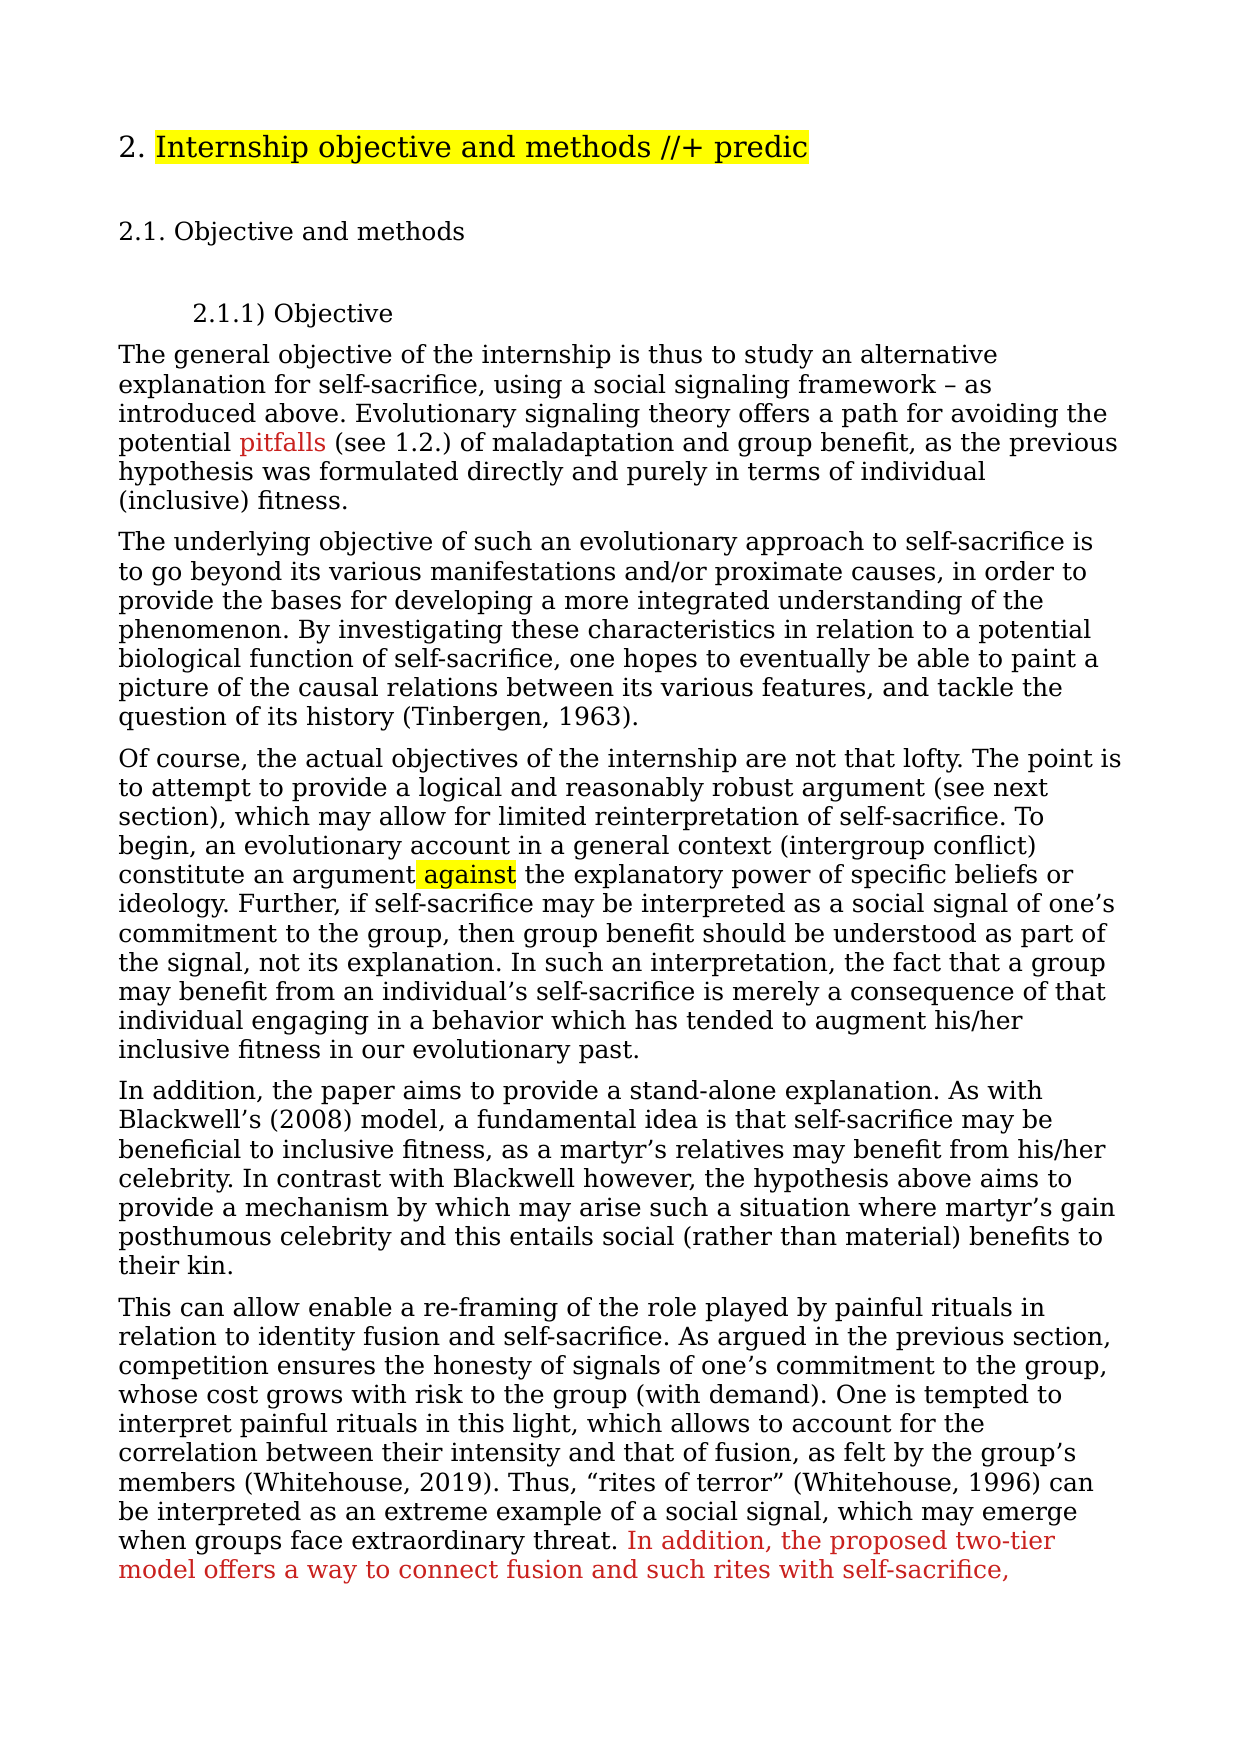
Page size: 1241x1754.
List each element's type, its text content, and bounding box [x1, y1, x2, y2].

text 2.1. Objective and methods [118, 217, 1122, 246]
text In addition, the paper aims to provide a stand-alone explanation. As with Blackwell’s (2008) model, a fundamental idea is that self-sacrifice may be beneficial to inclusive fitness, as a martyr’s relatives may benefit from his/her celebrity. In contrast with Blackwell however, the hypothesis above aims to provide a mechanism by which may arise such a situation where martyr’s gain posthumous celebrity and this entails social (rather than material) benefits to their kin. [118, 1077, 1122, 1281]
text 2.1.1) Objective [118, 299, 1122, 329]
text This can allow enable a re-framing of the role played by painful rituals in relation to identity fusion and self-sacrifice. As argued in the previous section, competition ensures the honesty of signals of one’s commitment to the group, whose cost grows with risk to the group (with demand). One is tempted to interpret painful rituals in this light, which allows to account for the correlation between their intensity and that of fusion, as felt by the group’s members (Whitehouse, 2019). Thus, “rites of terror” (Whitehouse, 1996) can be interpreted as an extreme example of a social signal, which may emerge when groups face extraordinary threat. In addition, the proposed two-tier model offers a way to connect fusion and such rites with self-sacrifice, tentatively suggesting that in such conditions, demand may allow extremely costly rights to emerge, which may warrant self-sacrifice – as mediated by the proximate feeling of “extreme” identity fusion. [118, 1293, 1122, 1584]
text The general objective of the internship is thus to study an alternative explanation for self-sacrifice, using a social signaling framework – as introduced above. Evolutionary signaling theory offers a path for avoiding the potential pitfalls (see 1.2.) of maladaptation and group benefit, as the previous hypothesis was formulated directly and purely in terms of individual (inclusive) fitness. [118, 341, 1122, 516]
text 2. Internship objective and methods //+ predic [118, 130, 1122, 164]
text The underlying objective of such an evolutionary approach to self-sacrifice is to go beyond its various manifestations and/or proximate causes, in order to provide the bases for developing a more integrated understanding of the phenomenon. By investigating these characteristics in relation to a potential biological function of self-sacrifice, one hopes to eventually be able to paint a picture of the causal relations between its various features, and tackle the question of its history (Tinbergen, 1963). [118, 528, 1122, 732]
text Of course, the actual objectives of the internship are not that lofty. The point is to attempt to provide a logical and reasonably robust argument (see next section), which may allow for limited reinterpretation of self-sacrifice. To begin, an evolutionary account in a general context (intergroup conflict) constitute an argument against the explanatory power of specific beliefs or ideology. Further, if self-sacrifice may be interpreted as a social signal of one’s commitment to the group, then group benefit should be understood as part of the signal, not its explanation. In such an interpretation, the fact that a group may benefit from an individual’s self-sacrifice is merely a consequence of that individual engaging in a behavior which has tended to augment his/her inclusive fitness in our evolutionary past. [118, 744, 1122, 1064]
